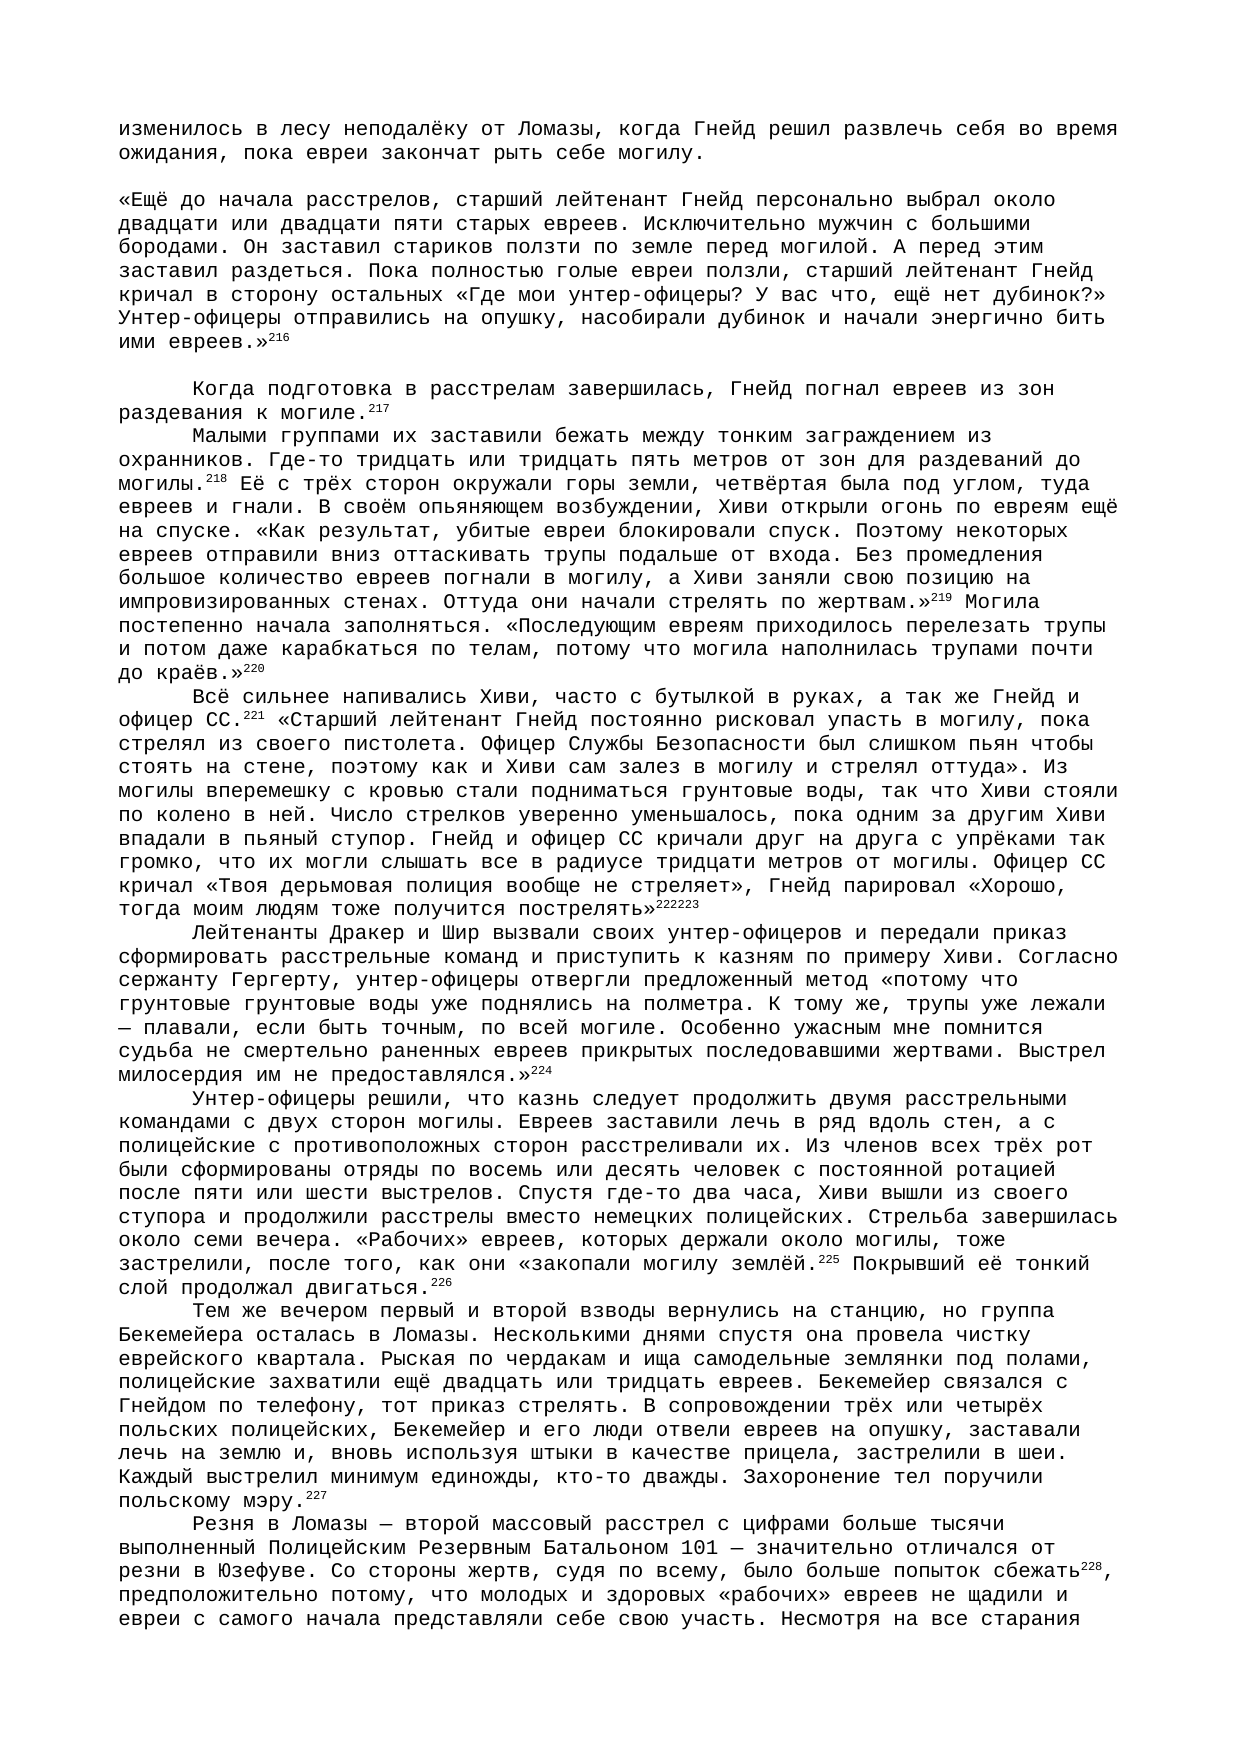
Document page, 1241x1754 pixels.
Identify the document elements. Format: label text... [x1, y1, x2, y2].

text Когда подготовка в расстрелам завершилась, Гнейд погнал евреев из зон раздевания к могиле. [118, 378, 1122, 426]
text изменилось в лесу неподалёку от Ломазы, когда Гнейд решил развлечь себя во время ожидания, пока евреи закончат рыть себе могилу. [118, 118, 1122, 165]
text Малыми группами их заставили бежать между тонким заграждением из охранников. Где-то тридцать или тридцать пять метров от зон для раздеваний до могилы. Её с трёх сторон окружали горы земли, четвёртая была под углом, туда евреев и гнали. В своём опьяняющем возбуждении, Хиви открыли огонь по евреям ещё на спуске. «Как результат, убитые евреи блокировали спуск. Поэтому некоторых евреев отправили вниз оттаскивать трупы подальше от входа. Без промедления большое количество евреев погнали в могилу, а Хиви заняли свою позицию на импровизированных стенах. Оттуда они начали стрелять по жертвам.» Могила постепенно начала заполняться. «Последующим евреям приходилось перелезать трупы и потом даже карабкаться по телам, потому что могила наполнилась трупами почти до краёв.» [118, 426, 1122, 686]
text Резня в Ломазы — второй массовый расстрел с цифрами больше тысячи выполненный Полицейским Резервным Батальоном 101 — значительно отличался от резни в Юзефуве. Со стороны жертв, судя по всему, было больше попыток сбежать, предположительно потому, что молодых и здоровых «рабочих» евреев не щадили и евреи с самого начала представляли себе свою участь. Несмотря на все старания [118, 1513, 1122, 1631]
text Лейтенанты Дракер и Шир вызвали своих унтер-офицеров и передали приказ сформировать расстрельные команд и приступить к казням по примеру Хиви. Согласно сержанту Гергерту, унтер-офицеры отвергли предложенный метод «потому что грунтовые грунтовые воды уже поднялись на полметра. К тому же, трупы уже лежали — плавали, если быть точным, по всей могиле. Особенно ужасным мне помнится судьба не смертельно раненных евреев прикрытых последовавшими жертвами. Выстрел милосердия им не предоставлялся.» [118, 922, 1122, 1088]
text Тем же вечером первый и второй взводы вернулись на станцию, но группа Бекемейера осталась в Ломазы. Несколькими днями спустя она провела чистку еврейского квартала. Рыская по чердакам и ища самодельные землянки под полами, полицейские захватили ещё двадцать или тридцать евреев. Бекемейер связался с Гнейдом по телефону, тот приказ стрелять. В сопровождении трёх или четырёх польских полицейских, Бекемейер и его люди отвели евреев на опушку, заставали лечь на землю и, вновь используя штыки в качестве прицела, застрелили в шеи. Каждый выстрелил минимум единожды, кто-то дважды. Захоронение тел поручили польскому мэру. [118, 1300, 1122, 1513]
text Унтер-офицеры решили, что казнь следует продолжить двумя расстрельными командами с двух сторон могилы. Евреев заставили лечь в ряд вдоль стен, а с полицейские с противоположных сторон расстреливали их. Из членов всех трёх рот были сформированы отряды по восемь или десять человек с постоянной ротацией после пяти или шести выстрелов. Спустя где-то два часа, Хиви вышли из своего ступора и продолжили расстрелы вместо немецких полицейских. Стрельба завершилась около семи вечера. «Рабочих» евреев, которых держали около могилы, тоже застрелили, после того, как они «закопали могилу землёй. Покрывший её тонкий слой продолжал двигаться. [118, 1088, 1122, 1300]
text Всё сильнее напивались Хиви, часто с бутылкой в руках, а так же Гнейд и офицер СС. «Старший лейтенант Гнейд постоянно рисковал упасть в могилу, пока стрелял из своего пистолета. Офицер Службы Безопасности был слишком пьян чтобы стоять на стене, поэтому как и Хиви сам залез в могилу и стрелял оттуда». Из могилы вперемешку с кровью стали подниматься грунтовые воды, так что Хиви стояли по колено в ней. Число стрелков уверенно уменьшалось, пока одним за другим Хиви впадали в пьяный ступор. Гнейд и офицер СС кричали друг на друга с упрёками так громко, что их могли слышать все в радиусе тридцати метров от могилы. Офицер СС кричал «Твоя дерьмовая полиция вообще не стреляет», Гнейд парировал «Хорошо, тогда моим людям тоже получится пострелять» [118, 686, 1122, 922]
text «Ещё до начала расстрелов, старший лейтенант Гнейд персонально выбрал около двадцати или двадцати пяти старых евреев. Исключительно мужчин с большими бородами. Он заставил стариков ползти по земле перед могилой. А перед этим заставил раздеться. Пока полностью голые евреи ползли, старший лейтенант Гнейд кричал в сторону остальных «Где мои унтер-офицеры? У вас что, ещё нет дубинок?» Унтер-офицеры отправились на опушку, насобирали дубинок и начали энергично бить ими евреев.» [118, 189, 1122, 354]
